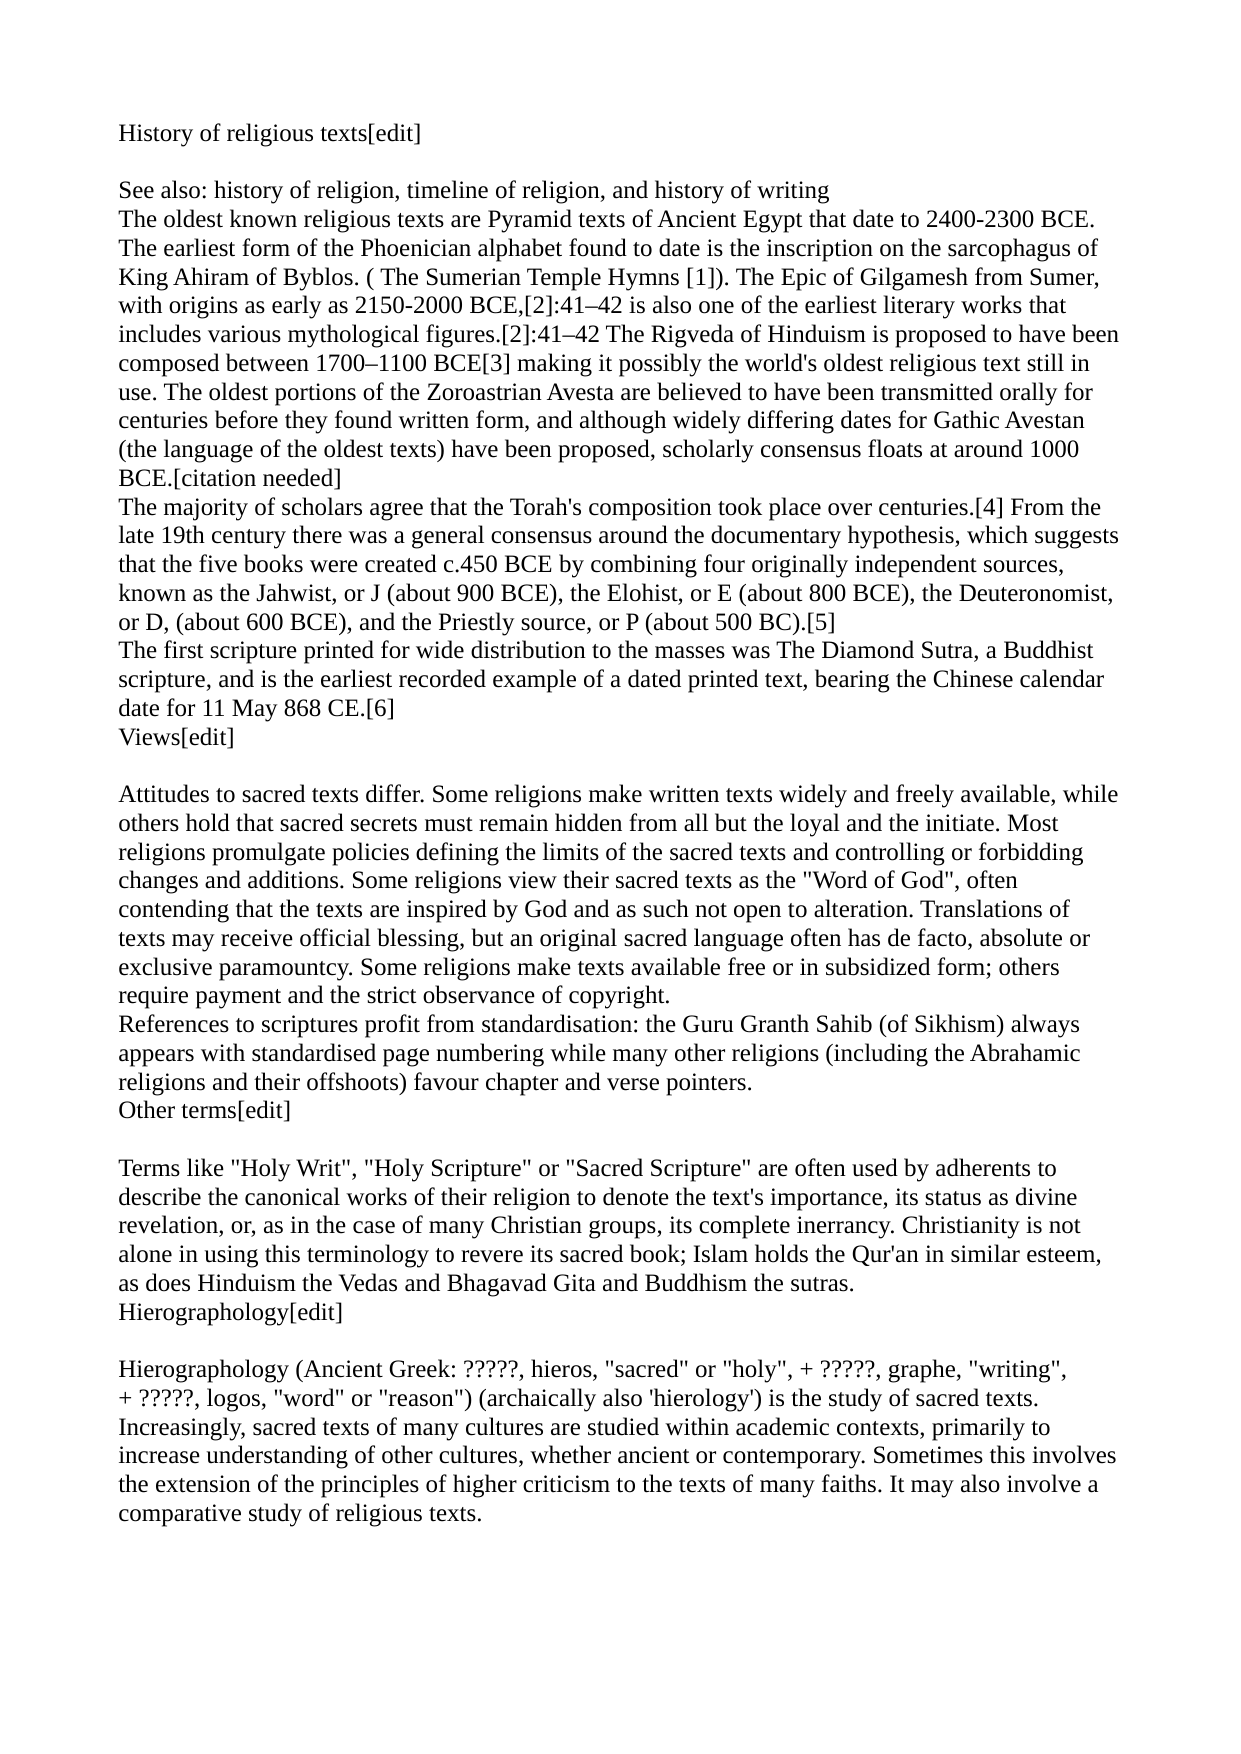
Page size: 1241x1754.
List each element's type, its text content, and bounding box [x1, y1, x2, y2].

text History of religious texts[edit] [118, 118, 1122, 147]
text Increasingly, sacred texts of many cultures are studied within academic contexts, primarily to increase understanding of other cultures, whether ancient or contemporary. Sometimes this involves the extension of the principles of higher criticism to the texts of many faiths. It may also involve a comparative study of religious texts. [118, 1412, 1122, 1527]
text Views[edit] [118, 722, 1122, 751]
text See also: history of religion, timeline of religion, and history of writing [118, 176, 1122, 204]
text The first scripture printed for wide distribution to the masses was The Diamond Sutra, a Buddhist scripture, and is the earliest recorded example of a dated printed text, bearing the Chinese calendar date for 11 May 868 CE.[6] [118, 636, 1122, 722]
text Other terms[edit] [118, 1096, 1122, 1124]
text Hierographology (Ancient Greek: ?????, hieros, "sacred" or "holy", + ?????, graphe, "writing", + ?????, logos, "word" or "reason") (archaically also 'hierology') is the study of sacred texts. [118, 1354, 1122, 1412]
text Terms like "Holy Writ", "Holy Scripture" or "Sacred Scripture" are often used by adherents to describe the canonical works of their religion to denote the text's importance, its status as divine revelation, or, as in the case of many Christian groups, its complete inerrancy. Christianity is not alone in using this terminology to revere its sacred book; Islam holds the Qur'an in similar esteem, as does Hinduism the Vedas and Bhagavad Gita and Buddhism the sutras. [118, 1153, 1122, 1297]
text Attitudes to sacred texts differ. Some religions make written texts widely and freely available, while others hold that sacred secrets must remain hidden from all but the loyal and the initiate. Most religions promulgate policies defining the limits of the sacred texts and controlling or forbidding changes and additions. Some religions view their sacred texts as the "Word of God", often contending that the texts are inspired by God and as such not open to alteration. Translations of texts may receive official blessing, but an original sacred language often has de facto, absolute or exclusive paramountcy. Some religions make texts available free or in subsidized form; others require payment and the strict observance of copyright. [118, 779, 1122, 1009]
text Hierographology[edit] [118, 1297, 1122, 1326]
text References to scriptures profit from standardisation: the Guru Granth Sahib (of Sikhism) always appears with standardised page numbering while many other religions (including the Abrahamic religions and their offshoots) favour chapter and verse pointers. [118, 1009, 1122, 1096]
text The oldest known religious texts are Pyramid texts of Ancient Egypt that date to 2400-2300 BCE. The earliest form of the Phoenician alphabet found to date is the inscription on the sarcophagus of King Ahiram of Byblos. ( The Sumerian Temple Hymns [1]). The Epic of Gilgamesh from Sumer, with origins as early as 2150-2000 BCE,[2]:41–42 is also one of the earliest literary works that includes various mythological figures.[2]:41–42 The Rigveda of Hinduism is proposed to have been composed between 1700–1100 BCE[3] making it possibly the world's oldest religious text still in use. The oldest portions of the Zoroastrian Avesta are believed to have been transmitted orally for centuries before they found written form, and although widely differing dates for Gathic Avestan (the language of the oldest texts) have been proposed, scholarly consensus floats at around 1000 BCE.[citation needed] [118, 204, 1122, 492]
text The majority of scholars agree that the Torah's composition took place over centuries.[4] From the late 19th century there was a general consensus around the documentary hypothesis, which suggests that the five books were created c.450 BCE by combining four originally independent sources, known as the Jahwist, or J (about 900 BCE), the Elohist, or E (about 800 BCE), the Deuteronomist, or D, (about 600 BCE), and the Priestly source, or P (about 500 BC).[5] [118, 492, 1122, 636]
